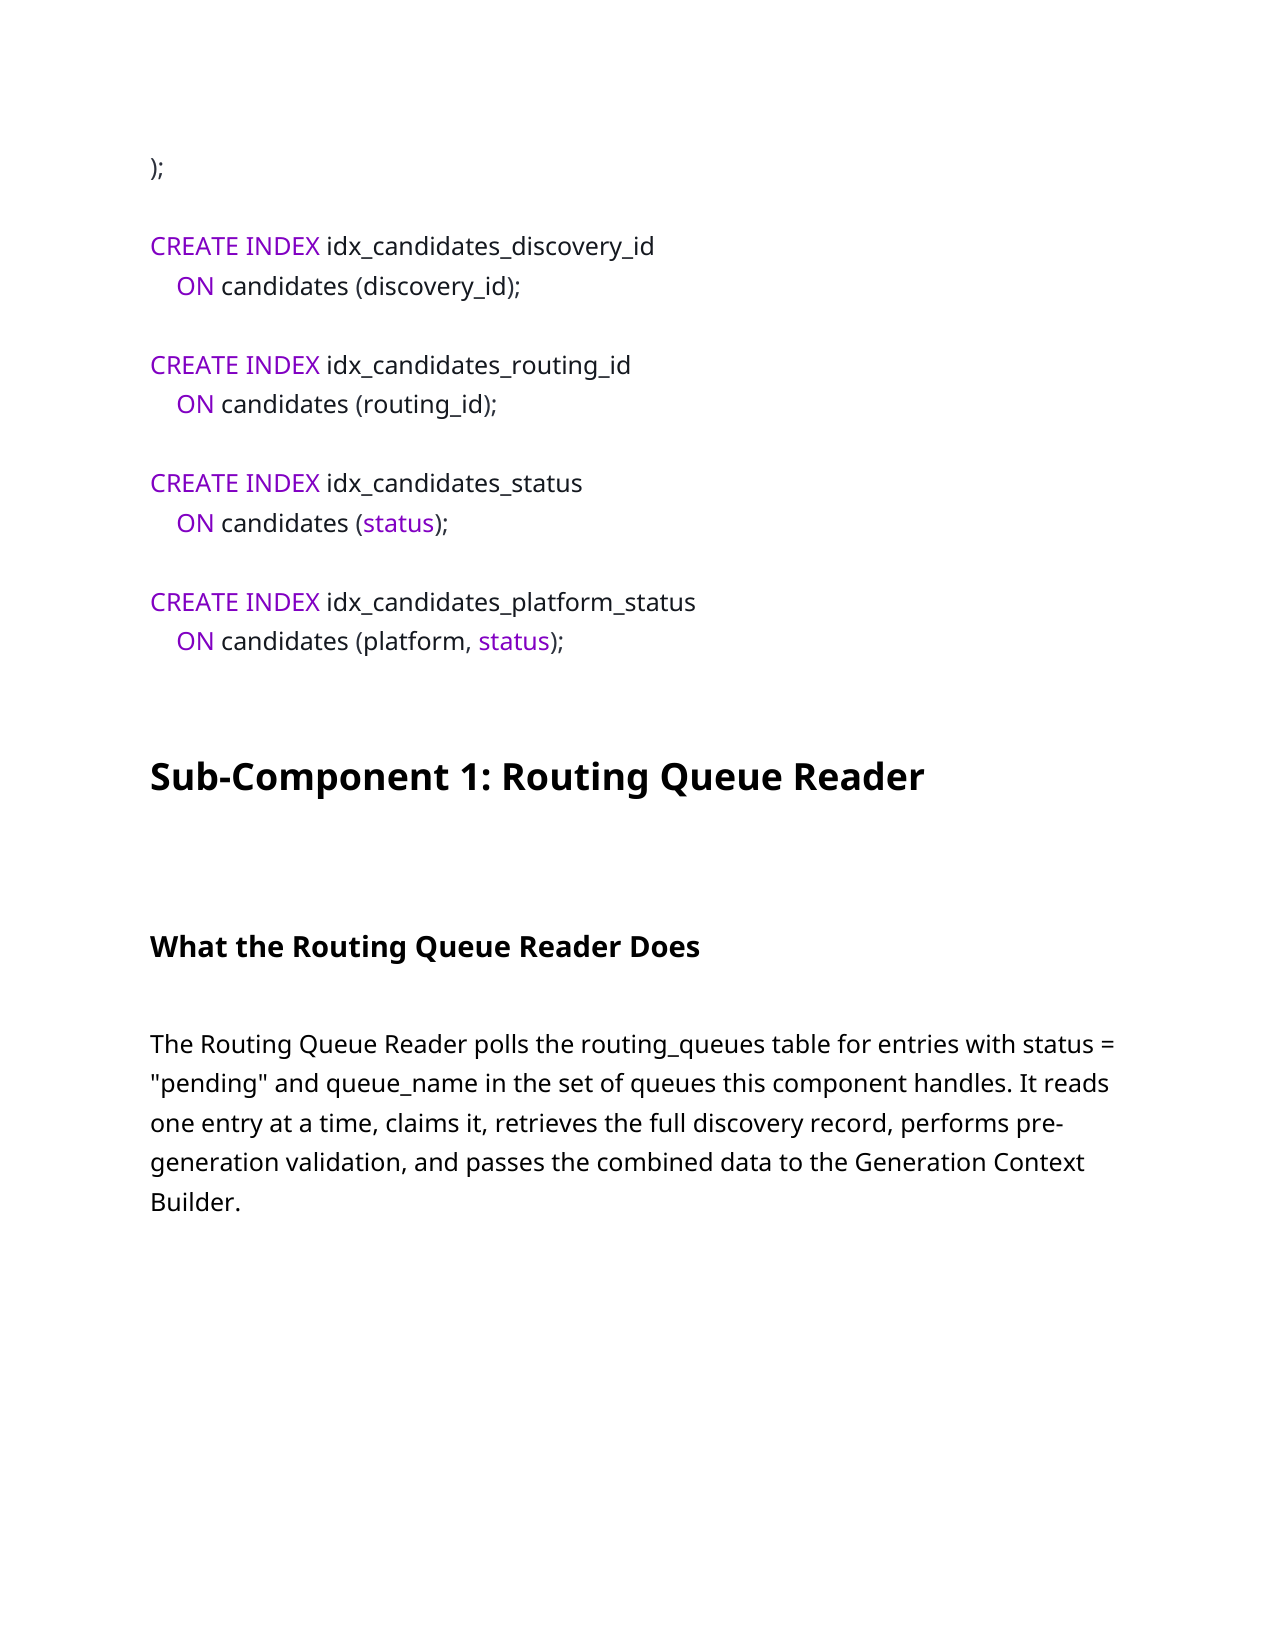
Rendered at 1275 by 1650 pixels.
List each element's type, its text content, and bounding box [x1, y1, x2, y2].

subtitle What the Routing Queue Reader Does [150, 926, 1125, 966]
subtitle Sub-Component 1: Routing Queue Reader [150, 751, 1125, 802]
text ); CREATE INDEX idx_candidates_discovery_id ON candidates (discovery_id); CREATE INDEX idx_candidates_routing_id ON candidates (routing_id); CREATE INDEX idx_candidates_status ON candidates (status); CREATE INDEX idx_candidates_platform_status ON candidates (platform, status); [150, 150, 1125, 658]
text The Routing Queue Reader polls the routing_queues table for entries with status = "pending" and queue_name in the set of queues this component handles. It reads one entry at a time, claims it, retrieves the full discovery record, performs pre-generation validation, and passes the combined data to the Generation Context Builder. [150, 1026, 1125, 1218]
